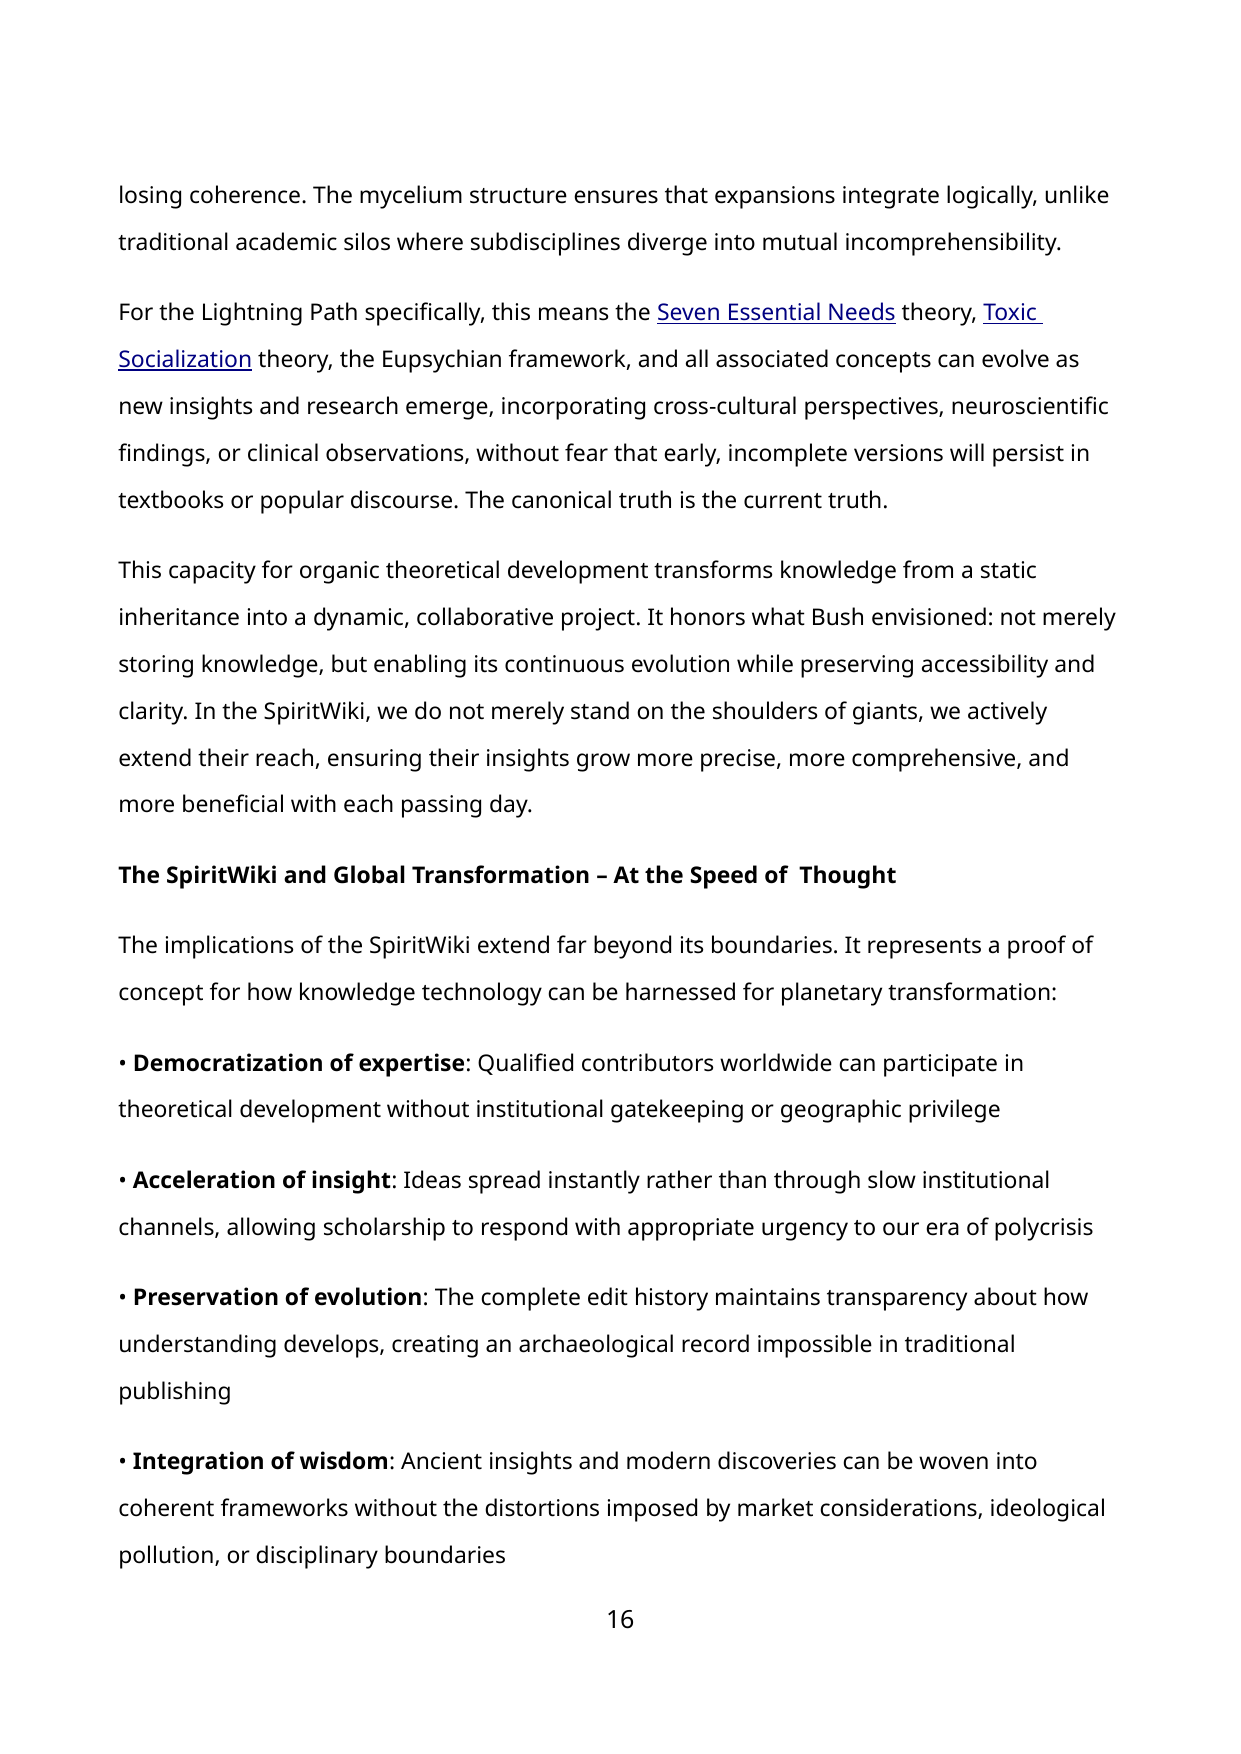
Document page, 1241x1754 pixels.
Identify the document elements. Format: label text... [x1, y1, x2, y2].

text For the Lightning Path specifically, this means the Seven Essential Needs theory, Toxic Socialization theory, the Eupsychian framework, and all associated concepts can evolve as new insights and research emerge, incorporating cross-cultural perspectives, neuroscientific findings, or clinical observations, without fear that early, incomplete versions will persist in textbooks or popular discourse. The canonical truth is the current truth. [118, 296, 1122, 515]
text This capacity for organic theoretical development transforms knowledge from a static inheritance into a dynamic, collaborative project. It honors what Bush envisioned: not merely storing knowledge, but enabling its continuous evolution while preserving accessibility and clarity. In the SpiritWiki, we do not merely stand on the shoulders of giants, we actively extend their reach, ensuring their insights grow more precise, more comprehensive, and more beneficial with each passing day. [118, 554, 1122, 820]
text The implications of the SpiritWiki extend far beyond its boundaries. It represents a proof of concept for how knowledge technology can be harnessed for planetary transformation: [118, 929, 1122, 1007]
text • Acceleration of insight: Ideas spread instantly rather than through slow institutional channels, allowing scholarship to respond with appropriate urgency to our era of polycrisis [118, 1164, 1122, 1242]
text losing coherence. The mycelium structure ensures that expansions integrate logically, unlike traditional academic silos where subdisciplines diverge into mutual incomprehensibility. [118, 179, 1122, 257]
text • Democratization of expertise: Qualified contributors worldwide can participate in theoretical development without institutional gatekeeping or geographic privilege [118, 1047, 1122, 1125]
text • Integration of wisdom: Ancient insights and modern discoveries can be woven into coherent frameworks without the distortions imposed by market considerations, ideological pollution, or disciplinary boundaries [118, 1445, 1122, 1570]
text • Preservation of evolution: The complete edit history maintains transparency about how understanding develops, creating an archaeological record impossible in traditional publishing [118, 1281, 1122, 1406]
text The SpiritWiki and Global Transformation – At the Speed of Thought [118, 859, 1122, 890]
